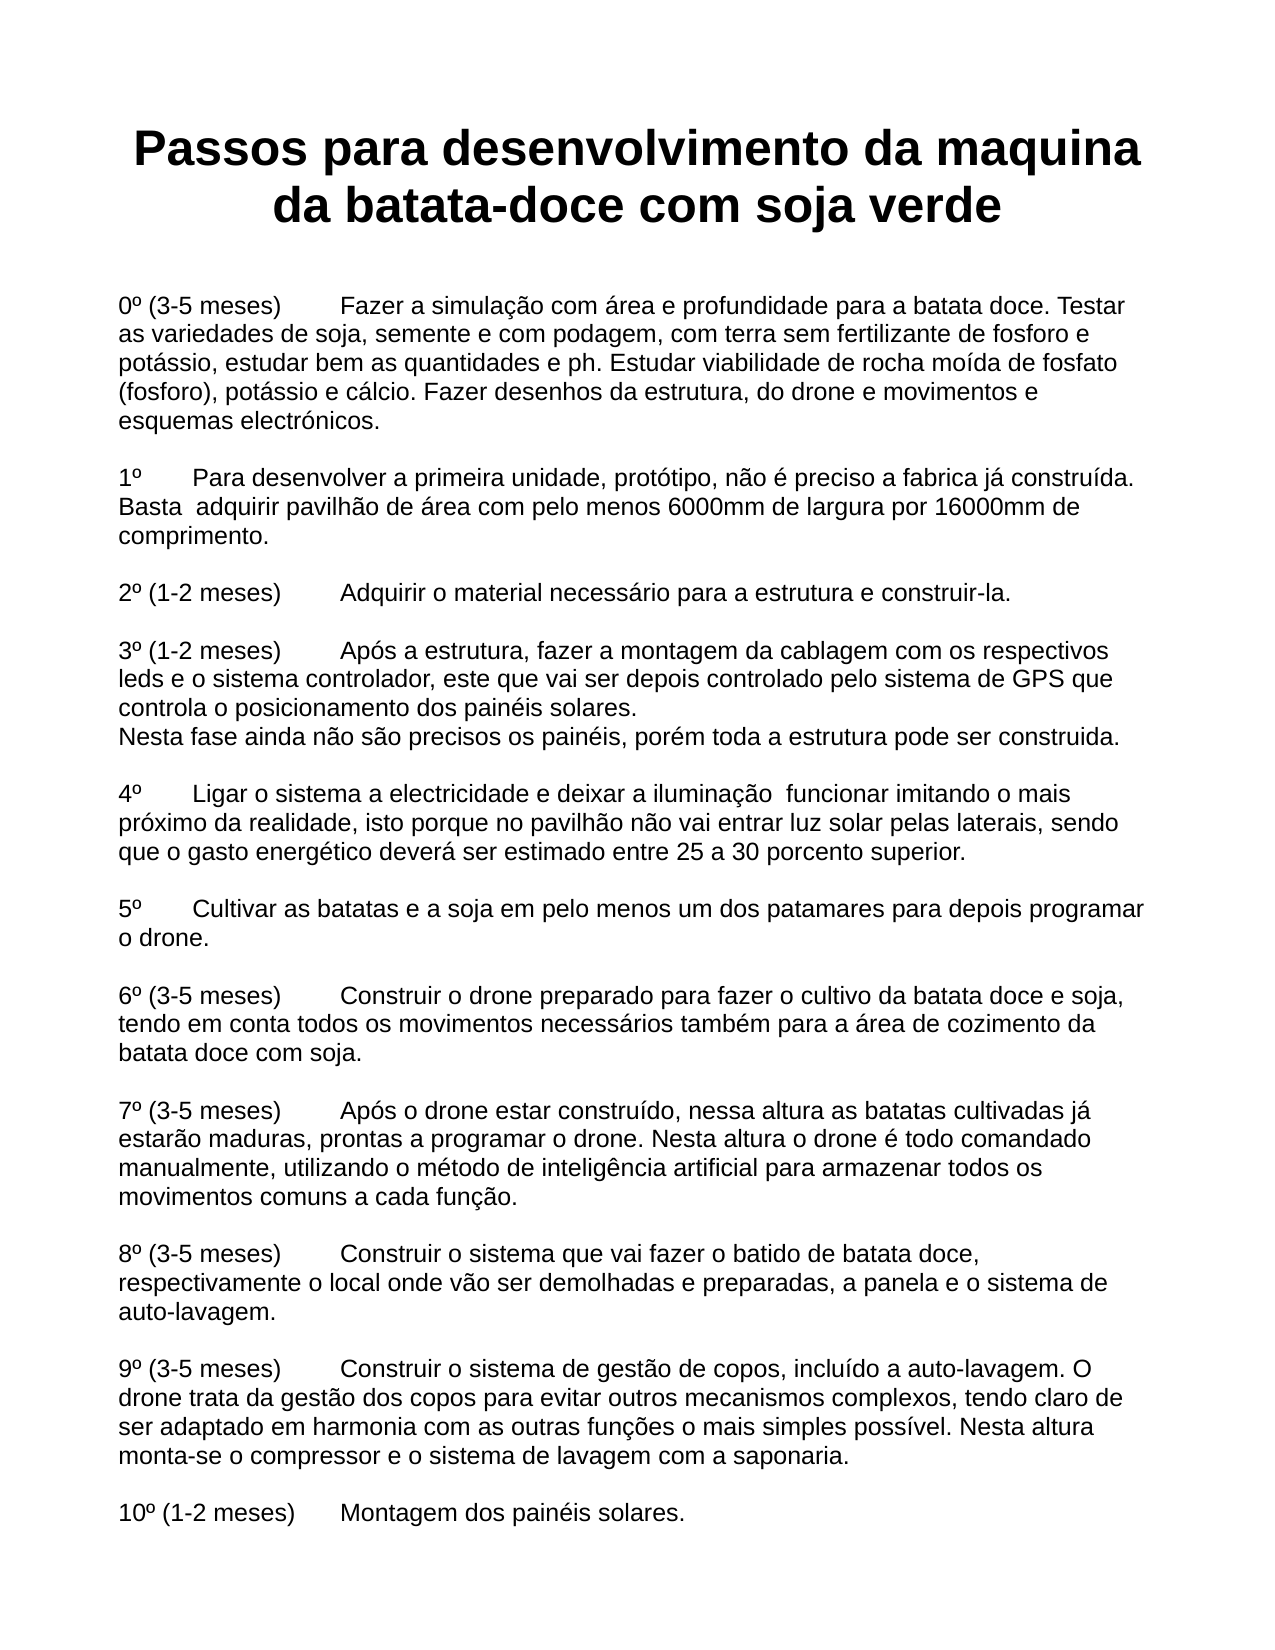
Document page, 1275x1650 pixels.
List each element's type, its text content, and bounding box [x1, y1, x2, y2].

text 0º (3-5 meses) Fazer a simulação com área e profundidade para a batata doce. Testar as variedades de soja, semente e com podagem, com terra sem fertilizante de fosforo e potássio, estudar bem as quantidades e ph. Estudar viabilidade de rocha moída de fosfato (fosforo), potássio e cálcio. Fazer desenhos da estrutura, do drone e movimentos e esquemas electrónicos. [118, 291, 1157, 434]
text 2º (1-2 meses) Adquirir o material necessário para a estrutura e construir-la. [118, 578, 1157, 607]
text 10º (1-2 meses) Montagem dos painéis solares. [118, 1498, 1157, 1527]
text 8º (3-5 meses) Construir o sistema que vai fazer o batido de batata doce, respectivamente o local onde vão ser demolhadas e preparadas, a panela e o sistema de auto-lavagem. [118, 1239, 1157, 1326]
text 3º (1-2 meses) Após a estrutura, fazer a montagem da cablagem com os respectivos leds e o sistema controlador, este que vai ser depois controlado pelo sistema de GPS que controla o posicionamento dos painéis solares. [118, 636, 1157, 722]
text Passos para desenvolvimento da maquina da batata-doce com soja verde [118, 118, 1157, 233]
text 4º Ligar o sistema a electricidade e deixar a iluminação funcionar imitando o mais próximo da realidade, isto porque no pavilhão não vai entrar luz solar pelas laterais, sendo que o gasto energético deverá ser estimado entre 25 a 30 porcento superior. [118, 779, 1157, 866]
text 6º (3-5 meses) Construir o drone preparado para fazer o cultivo da batata doce e soja, tendo em conta todos os movimentos necessários também para a área de cozimento da batata doce com soja. [118, 981, 1157, 1067]
text 9º (3-5 meses) Construir o sistema de gestão de copos, incluído a auto-lavagem. O drone trata da gestão dos copos para evitar outros mecanismos complexos, tendo claro de ser adaptado em harmonia com as outras funções o mais simples possível. Nesta altura monta-se o compressor e o sistema de lavagem com a saponaria. [118, 1354, 1157, 1469]
text 7º (3-5 meses) Após o drone estar construído, nessa altura as batatas cultivadas já estarão maduras, prontas a programar o drone. Nesta altura o drone é todo comandado manualmente, utilizando o método de inteligência artificial para armazenar todos os movimentos comuns a cada função. [118, 1096, 1157, 1211]
text 1º Para desenvolver a primeira unidade, protótipo, não é preciso a fabrica já construída. Basta adquirir pavilhão de área com pelo menos 6000mm de largura por 16000mm de comprimento. [118, 463, 1157, 549]
text 5º Cultivar as batatas e a soja em pelo menos um dos patamares para depois programar o drone. [118, 894, 1157, 952]
text Nesta fase ainda não são precisos os painéis, porém toda a estrutura pode ser construida. [118, 722, 1157, 751]
